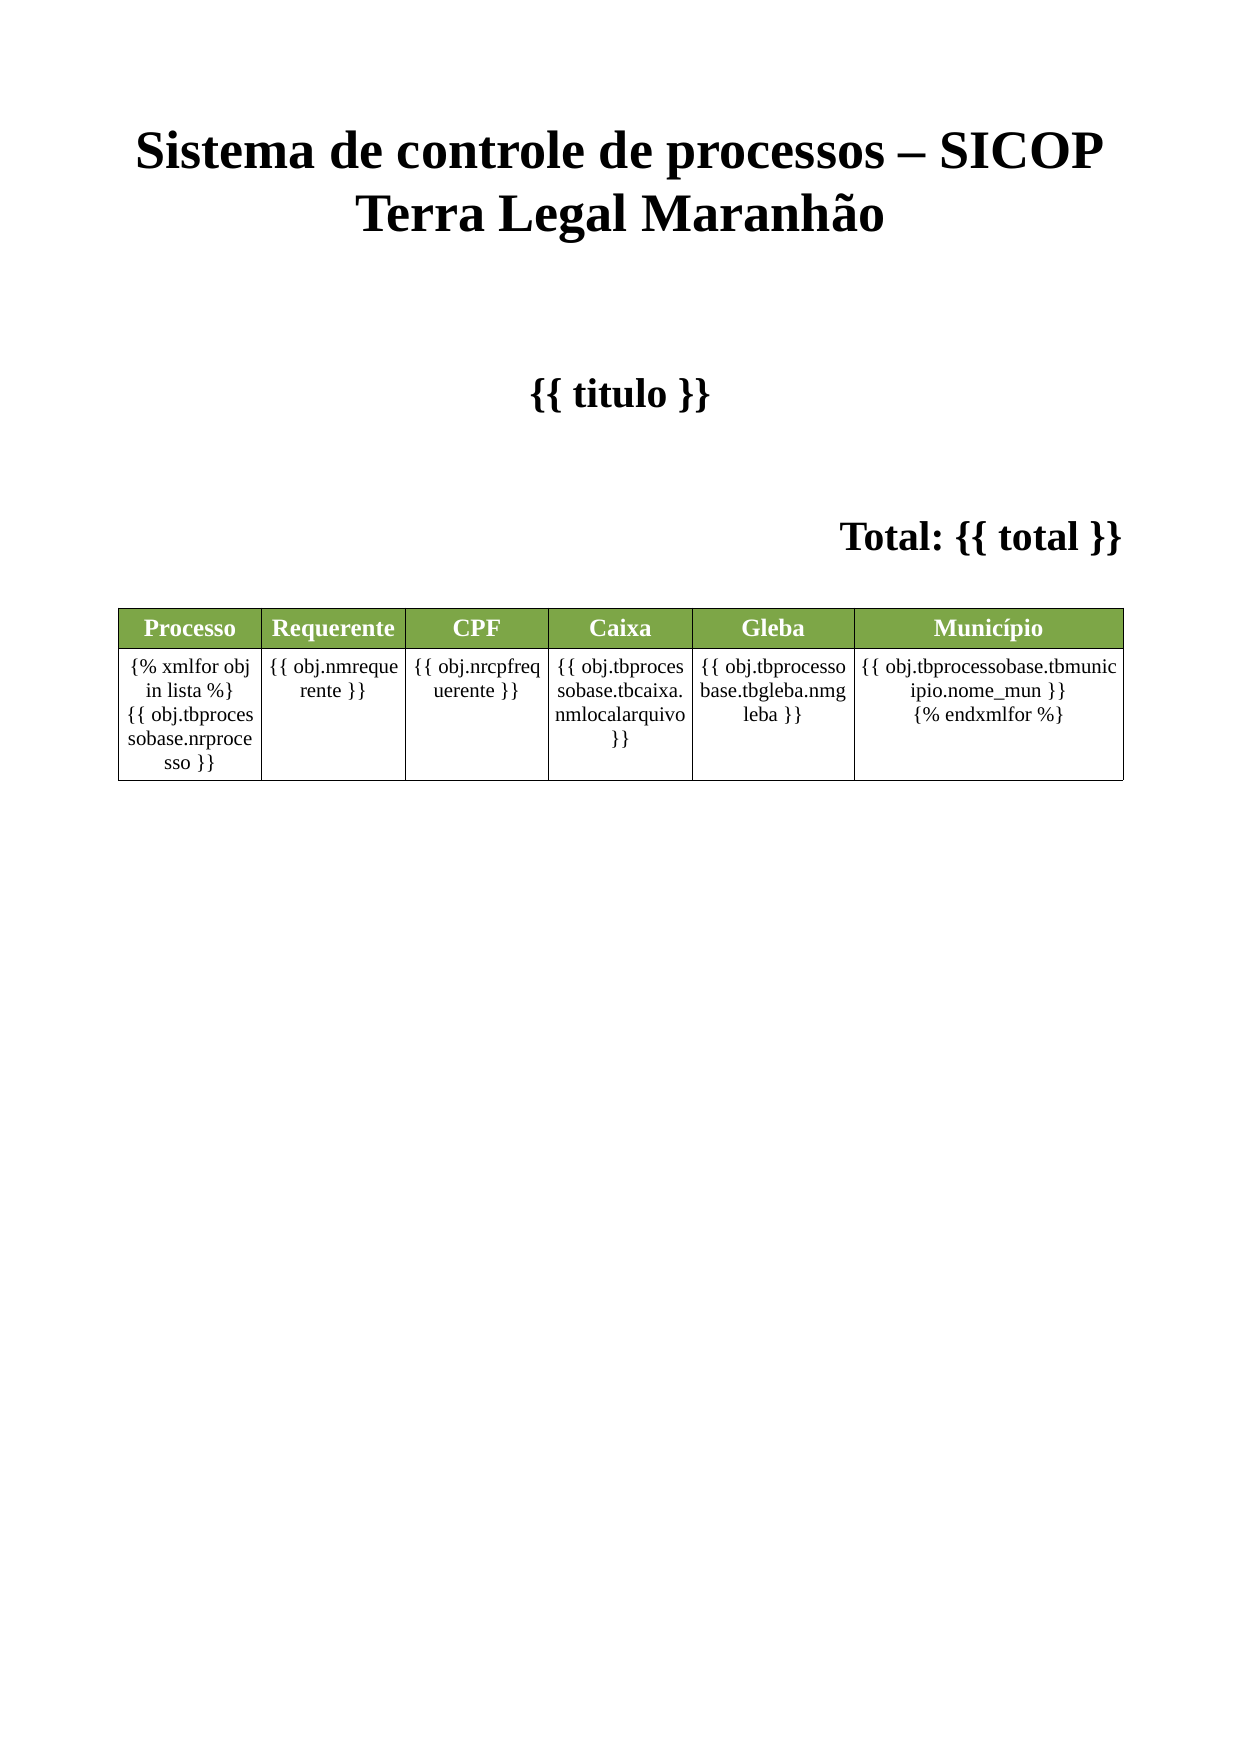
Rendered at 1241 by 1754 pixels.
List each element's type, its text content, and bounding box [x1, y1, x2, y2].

table_cell {{ obj.tbprocessobase.tbgleba.nmgleba }} [693, 649, 854, 780]
table_header Processo [119, 609, 261, 648]
table_cell {{ obj.tbprocessobase.tbcaixa.nmlocalarquivo }} [549, 649, 692, 780]
table_header Caixa [549, 609, 692, 648]
table_header Município [855, 609, 1123, 648]
table_header CPF [406, 609, 548, 648]
table_header Requerente [262, 609, 405, 648]
table_cell {{ obj.tbprocessobase.tbmunicipio.nome_mun }} {% endxmlfor %} [855, 649, 1123, 780]
table_cell {% xmlfor obj in lista %} {{ obj.tbprocessobase.nrprocesso }} [119, 649, 261, 780]
table_cell {{ obj.nrcpfrequerente }} [406, 649, 548, 780]
table_cell {{ obj.nmrequerente }} [262, 649, 405, 780]
table_header Gleba [693, 609, 854, 648]
text {{ titulo }} [118, 368, 1122, 416]
text Total: {{ total }} [118, 512, 1122, 560]
